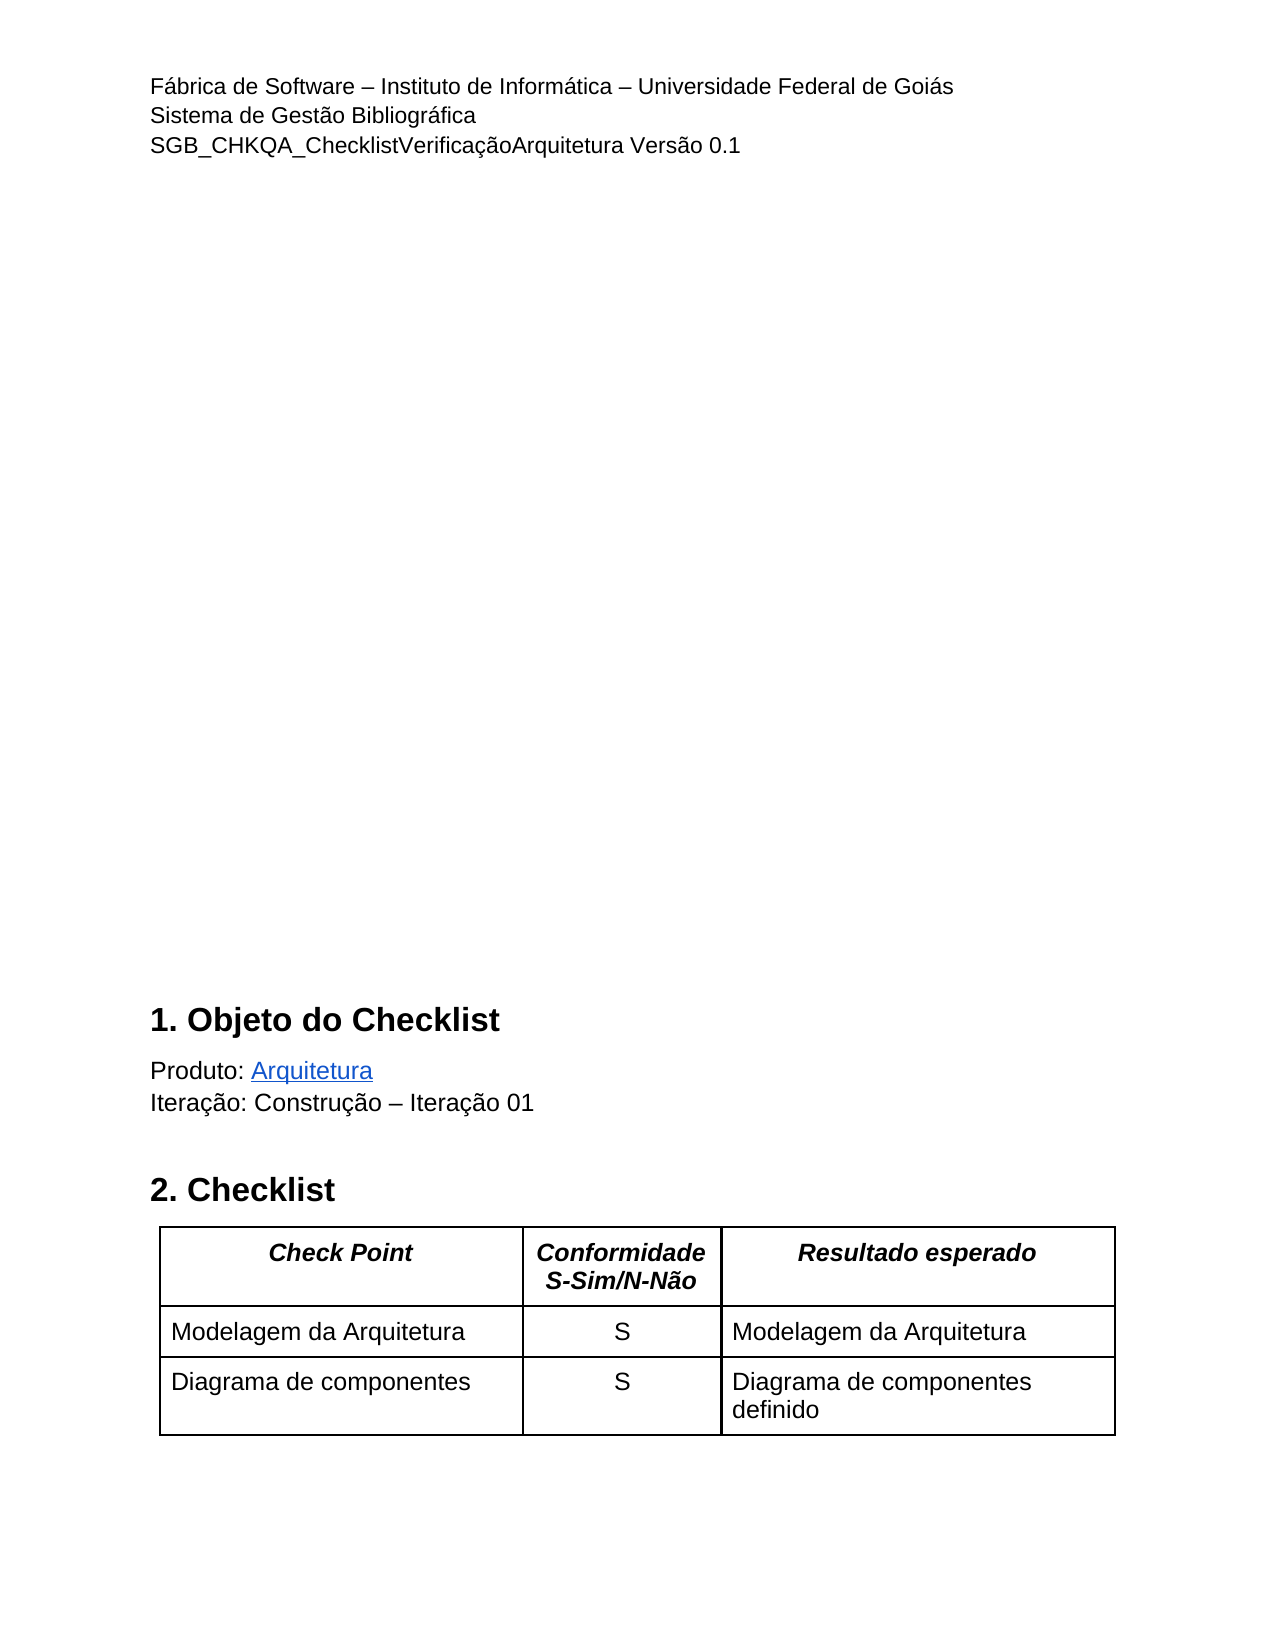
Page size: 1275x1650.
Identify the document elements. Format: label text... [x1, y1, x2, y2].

table_header Resultado esperado [723, 1228, 1114, 1305]
text Iteração: Construção – Iteração 01 [150, 1089, 1125, 1117]
table_cell Modelagem da Arquitetura [161, 1307, 522, 1356]
table_header Check Point [161, 1228, 522, 1305]
table_cell Modelagem da Arquitetura [723, 1307, 1114, 1356]
table_cell S [524, 1307, 720, 1356]
subtitle 2. Checklist [150, 1171, 1125, 1208]
text Produto: Arquitetura [150, 1057, 1125, 1084]
table_cell Diagrama de componentes [161, 1358, 522, 1434]
table_cell Diagrama de componentes definido [723, 1358, 1114, 1434]
subtitle 1. Objeto do Checklist [150, 1001, 1125, 1038]
table_cell S [524, 1358, 720, 1434]
table_header Conformidade S-Sim/N-Não [524, 1228, 720, 1305]
